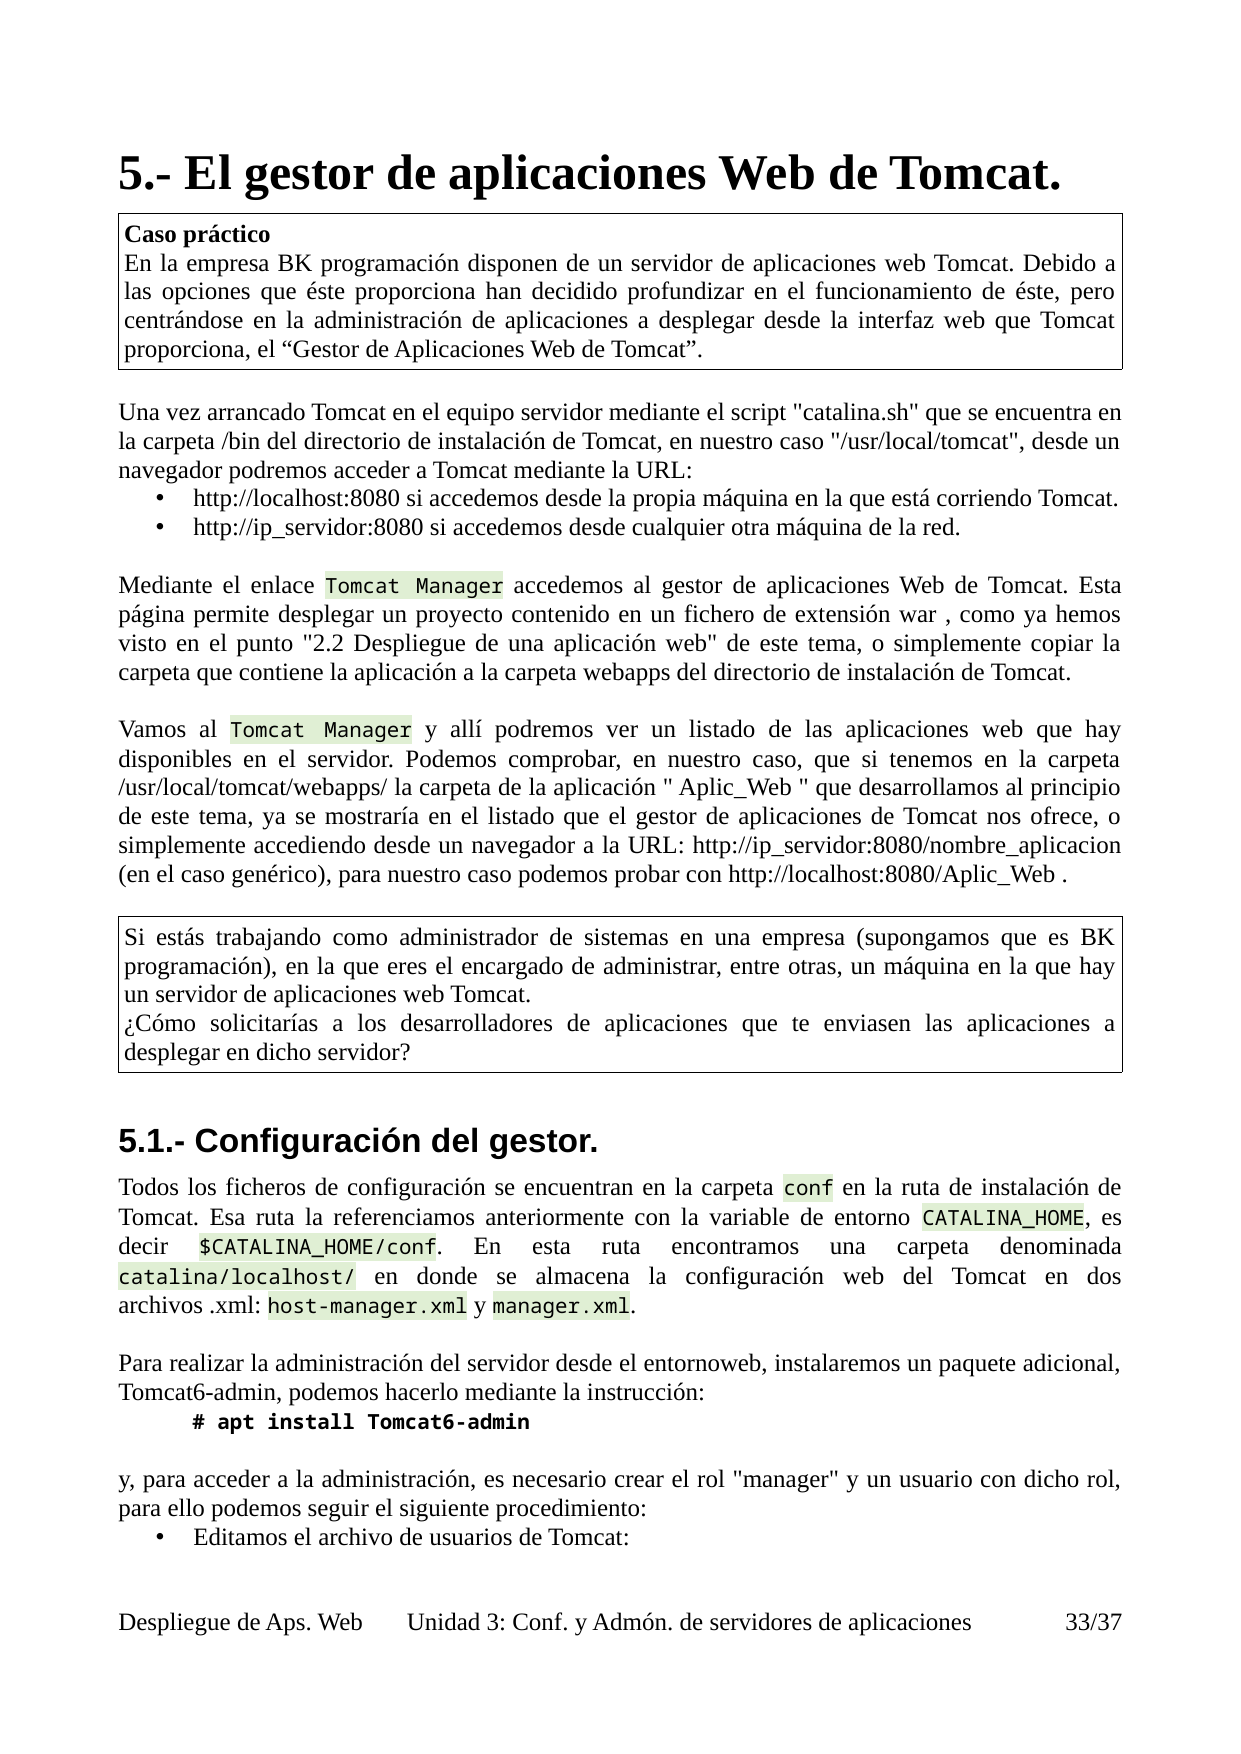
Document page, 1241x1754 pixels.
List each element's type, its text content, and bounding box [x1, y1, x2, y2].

list http://localhost:8080 si accedemos desde la propia máquina en la que está corriendo Tomcat. [156, 483, 1122, 512]
table_header Si estás trabajando como administrador de sistemas en una empresa (supongamos que es BK programación), en la que eres el encargado de administrar, entre otras, un máquina en la que hay un servidor de aplicaciones web Tomcat. ¿Cómo solicitarías a los desarrolladores de aplicaciones que te enviasen las aplicaciones a desplegar en dicho servidor? [119, 917, 1122, 1072]
text Mediante el enlace Tomcat Manager accedemos al gestor de aplicaciones Web de Tomcat. Esta página permite desplegar un proyecto contenido en un fichero de extensión war , como ya hemos visto en el punto "2.2 Despliegue de una aplicación web" de este tema, o simplemente copiar la carpeta que contiene la aplicación a la carpeta webapps del directorio de instalación de Tomcat. [118, 570, 1122, 686]
text Una vez arrancado Tomcat en el equipo servidor mediante el script "catalina.sh" que se encuentra en la carpeta /bin del directorio de instalación de Tomcat, en nuestro caso "/usr/local/tomcat", desde un navegador podremos acceder a Tomcat mediante la URL: [118, 397, 1122, 483]
subtitle 5.1.- Configuración del gestor. [118, 1121, 1122, 1160]
table_header Caso práctico En la empresa BK programación disponen de un servidor de aplicaciones web Tomcat. Debido a las opciones que éste proporciona han decidido profundizar en el funcionamiento de éste, pero centrándose en la administración de aplicaciones a desplegar desde la interfaz web que Tomcat proporciona, el “Gestor de Aplicaciones Web de Tomcat”. [119, 214, 1122, 368]
text Todos los ficheros de configuración se encuentran en la carpeta conf en la ruta de instalación de Tomcat. Esa ruta la referenciamos anteriormente con la variable de entorno CATALINA_HOME, es decir $CATALINA_HOME/conf. En esta ruta encontramos una carpeta denominada catalina/localhost/ en donde se almacena la configuración web del Tomcat en dos archivos .xml: host-manager.xml y manager.xml. [118, 1172, 1122, 1320]
text # apt install Tomcat6-admin [118, 1406, 1122, 1436]
list http://ip_servidor:8080 si accedemos desde cualquier otra máquina de la red. [156, 512, 1122, 541]
text y, para acceder a la administración, es necesario crear el rol "manager" y un usuario con dicho rol, para ello podemos seguir el siguiente procedimiento: [118, 1464, 1122, 1522]
text Para realizar la administración del servidor desde el entornoweb, instalaremos un paquete adicional, Tomcat6-admin, podemos hacerlo mediante la instrucción: [118, 1348, 1122, 1406]
text Vamos al Tomcat Manager y allí podremos ver un listado de las aplicaciones web que hay disponibles en el servidor. Podemos comprobar, en nuestro caso, que si tenemos en la carpeta /usr/local/tomcat/webapps/ la carpeta de la aplicación " Aplic_Web " que desarrollamos al principio de este tema, ya se mostraría en el listado que el gestor de aplicaciones de Tomcat nos ofrece, o simplemente accediendo desde un navegador a la URL: http://ip_servidor:8080/nombre_aplicacion (en el caso genérico), para nuestro caso podemos probar con http://localhost:8080/Aplic_Web . [118, 714, 1122, 887]
subtitle 5.- El gestor de aplicaciones Web de Tomcat. [118, 143, 1122, 201]
list Editamos el archivo de usuarios de Tomcat: [156, 1522, 1122, 1551]
